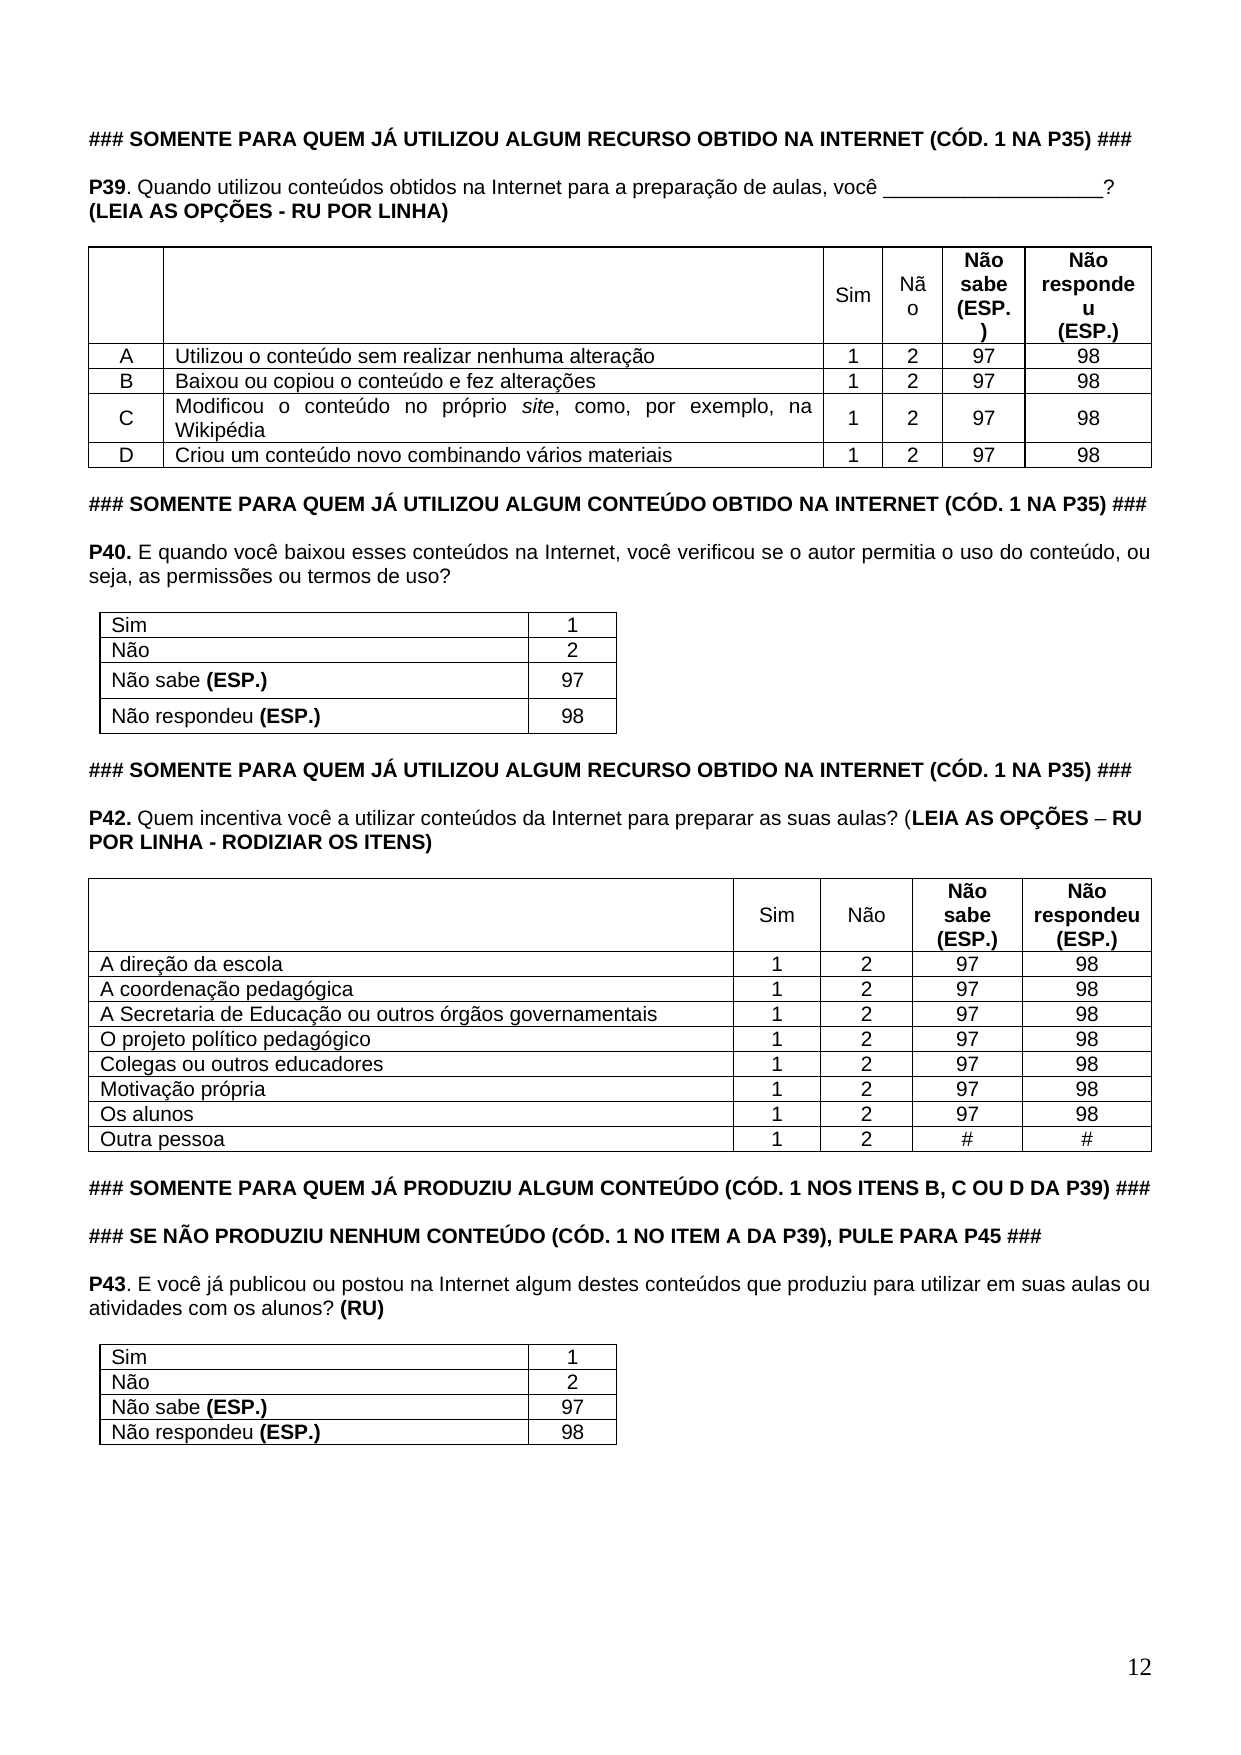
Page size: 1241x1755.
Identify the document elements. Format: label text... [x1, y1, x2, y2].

table_cell 97 [913, 1052, 1022, 1076]
table_header 1 [529, 1345, 616, 1369]
table_cell 2 [821, 1127, 912, 1151]
table_cell 2 [821, 1102, 912, 1126]
table_cell 97 [529, 663, 616, 697]
table_cell Baixou ou copiou o conteúdo e fez alterações [164, 369, 823, 393]
table_header Não sabe (ESP.) [913, 879, 1022, 951]
table_cell Os alunos [89, 1102, 733, 1126]
table_header Não sabe (ESP.) [943, 248, 1024, 343]
table_cell 98 [1023, 952, 1151, 976]
table_cell A Secretaria de Educação ou outros órgãos governamentais [89, 1002, 733, 1026]
table_cell Não respondeu (ESP.) [101, 1420, 528, 1444]
table_cell 98 [1023, 977, 1151, 1001]
table_cell 98 [1026, 443, 1151, 467]
table_cell 1 [824, 443, 882, 467]
text ### SOMENTE PARA QUEM JÁ UTILIZOU ALGUM RECURSO OBTIDO NA INTERNET (CÓD. 1 NA P35) ### [89, 758, 1152, 782]
table_cell 2 [821, 1052, 912, 1076]
table_cell 97 [913, 1027, 1022, 1051]
table_cell Não [101, 1370, 528, 1394]
table_cell 2 [821, 952, 912, 976]
table_cell 97 [913, 1002, 1022, 1026]
table_cell 98 [529, 699, 616, 733]
table_cell A [89, 344, 163, 368]
table_cell 98 [1023, 1027, 1151, 1051]
table_cell Outra pessoa [89, 1127, 733, 1151]
table_cell O projeto político pedagógico [89, 1027, 733, 1051]
table_cell 98 [1023, 1102, 1151, 1126]
table_cell Utilizou o conteúdo sem realizar nenhuma alteração [164, 344, 823, 368]
table_cell Motivação própria [89, 1077, 733, 1101]
table_header [89, 879, 733, 951]
table_cell A coordenação pedagógica [89, 977, 733, 1001]
table_cell 97 [913, 977, 1022, 1001]
table_cell Não sabe (ESP.) [101, 1395, 528, 1419]
table_cell 1 [734, 1102, 820, 1126]
table_cell 97 [943, 344, 1024, 368]
text P39. Quando utilizou conteúdos obtidos na Internet para a preparação de aulas, você ___________________? (LEIA AS OPÇÕES - RU POR LINHA) [89, 174, 1152, 222]
table_cell 98 [529, 1420, 616, 1444]
table_cell 97 [913, 1077, 1022, 1101]
table_cell C [89, 394, 163, 442]
table_cell 98 [1026, 344, 1151, 368]
table_cell 1 [734, 1002, 820, 1026]
table_cell 97 [943, 394, 1024, 442]
text ### SOMENTE PARA QUEM JÁ PRODUZIU ALGUM CONTEÚDO (CÓD. 1 NOS ITENS B, C OU D DA P39) ### [89, 1176, 1152, 1200]
table_cell 98 [1023, 1052, 1151, 1076]
table_header Não [883, 248, 942, 343]
table_cell 1 [824, 344, 882, 368]
table_cell 1 [734, 1127, 820, 1151]
table_header Não [821, 879, 912, 951]
table_cell 2 [821, 1077, 912, 1101]
table_cell 1 [734, 1077, 820, 1101]
table_cell 2 [883, 443, 942, 467]
table_cell # [1023, 1127, 1151, 1151]
table_cell 2 [883, 344, 942, 368]
table_cell 1 [734, 1027, 820, 1051]
table_header Não respondeu (ESP.) [1023, 879, 1151, 951]
table_cell 1 [824, 369, 882, 393]
table_cell 1 [734, 977, 820, 1001]
text ### SE NÃO PRODUZIU NENHUM CONTEÚDO (CÓD. 1 NO ITEM A DA P39), PULE PARA P45 ### [89, 1224, 1152, 1248]
table_header Sim [101, 1345, 528, 1369]
table_cell 2 [883, 394, 942, 442]
table_cell 2 [529, 638, 616, 662]
table_cell Não [101, 638, 528, 662]
table_header Sim [734, 879, 820, 951]
table_header [89, 248, 163, 343]
table_cell 98 [1023, 1077, 1151, 1101]
table_cell Não sabe (ESP.) [101, 663, 528, 697]
table_cell 97 [913, 952, 1022, 976]
table_header Sim [101, 613, 528, 637]
table_cell 97 [943, 443, 1024, 467]
text P43. E você já publicou ou postou na Internet algum destes conteúdos que produziu para utilizar em suas aulas ou atividades com os alunos? (RU) [89, 1272, 1152, 1320]
table_cell 2 [883, 369, 942, 393]
text ### SOMENTE PARA QUEM JÁ UTILIZOU ALGUM RECURSO OBTIDO NA INTERNET (CÓD. 1 NA P35) ### [89, 127, 1152, 151]
table_cell Colegas ou outros educadores [89, 1052, 733, 1076]
table_header 1 [529, 613, 616, 637]
table_cell D [89, 443, 163, 467]
table_cell 2 [821, 1027, 912, 1051]
table_cell 97 [529, 1395, 616, 1419]
table_cell 1 [734, 1052, 820, 1076]
table_cell 97 [943, 369, 1024, 393]
table_cell 97 [913, 1102, 1022, 1126]
table_cell 2 [529, 1370, 616, 1394]
table_cell Criou um conteúdo novo combinando vários materiais [164, 443, 823, 467]
table_header [164, 248, 823, 343]
text P42. Quem incentiva você a utilizar conteúdos da Internet para preparar as suas aulas? (LEIA AS OPÇÕES – RU POR LINHA - RODIZIAR OS ITENS) [89, 806, 1152, 854]
table_cell 1 [824, 394, 882, 442]
table_cell 2 [821, 1002, 912, 1026]
table_header Sim [824, 248, 882, 343]
text P40. E quando você baixou esses conteúdos na Internet, você verificou se o autor permitia o uso do conteúdo, ou seja, as permissões ou termos de uso? [89, 540, 1152, 588]
text ### SOMENTE PARA QUEM JÁ UTILIZOU ALGUM CONTEÚDO OBTIDO NA INTERNET (CÓD. 1 NA P35) ### [89, 492, 1152, 516]
table_cell Modificou o conteúdo no próprio site, como, por exemplo, na Wikipédia [164, 394, 823, 442]
table_cell # [913, 1127, 1022, 1151]
table_cell 98 [1026, 394, 1151, 442]
table_cell 2 [821, 977, 912, 1001]
table_cell 98 [1023, 1002, 1151, 1026]
table_cell 1 [734, 952, 820, 976]
table_cell Não respondeu (ESP.) [101, 699, 528, 733]
table_header Não respondeu (ESP.) [1026, 248, 1151, 343]
table_cell A direção da escola [89, 952, 733, 976]
table_cell B [89, 369, 163, 393]
table_cell 98 [1026, 369, 1151, 393]
